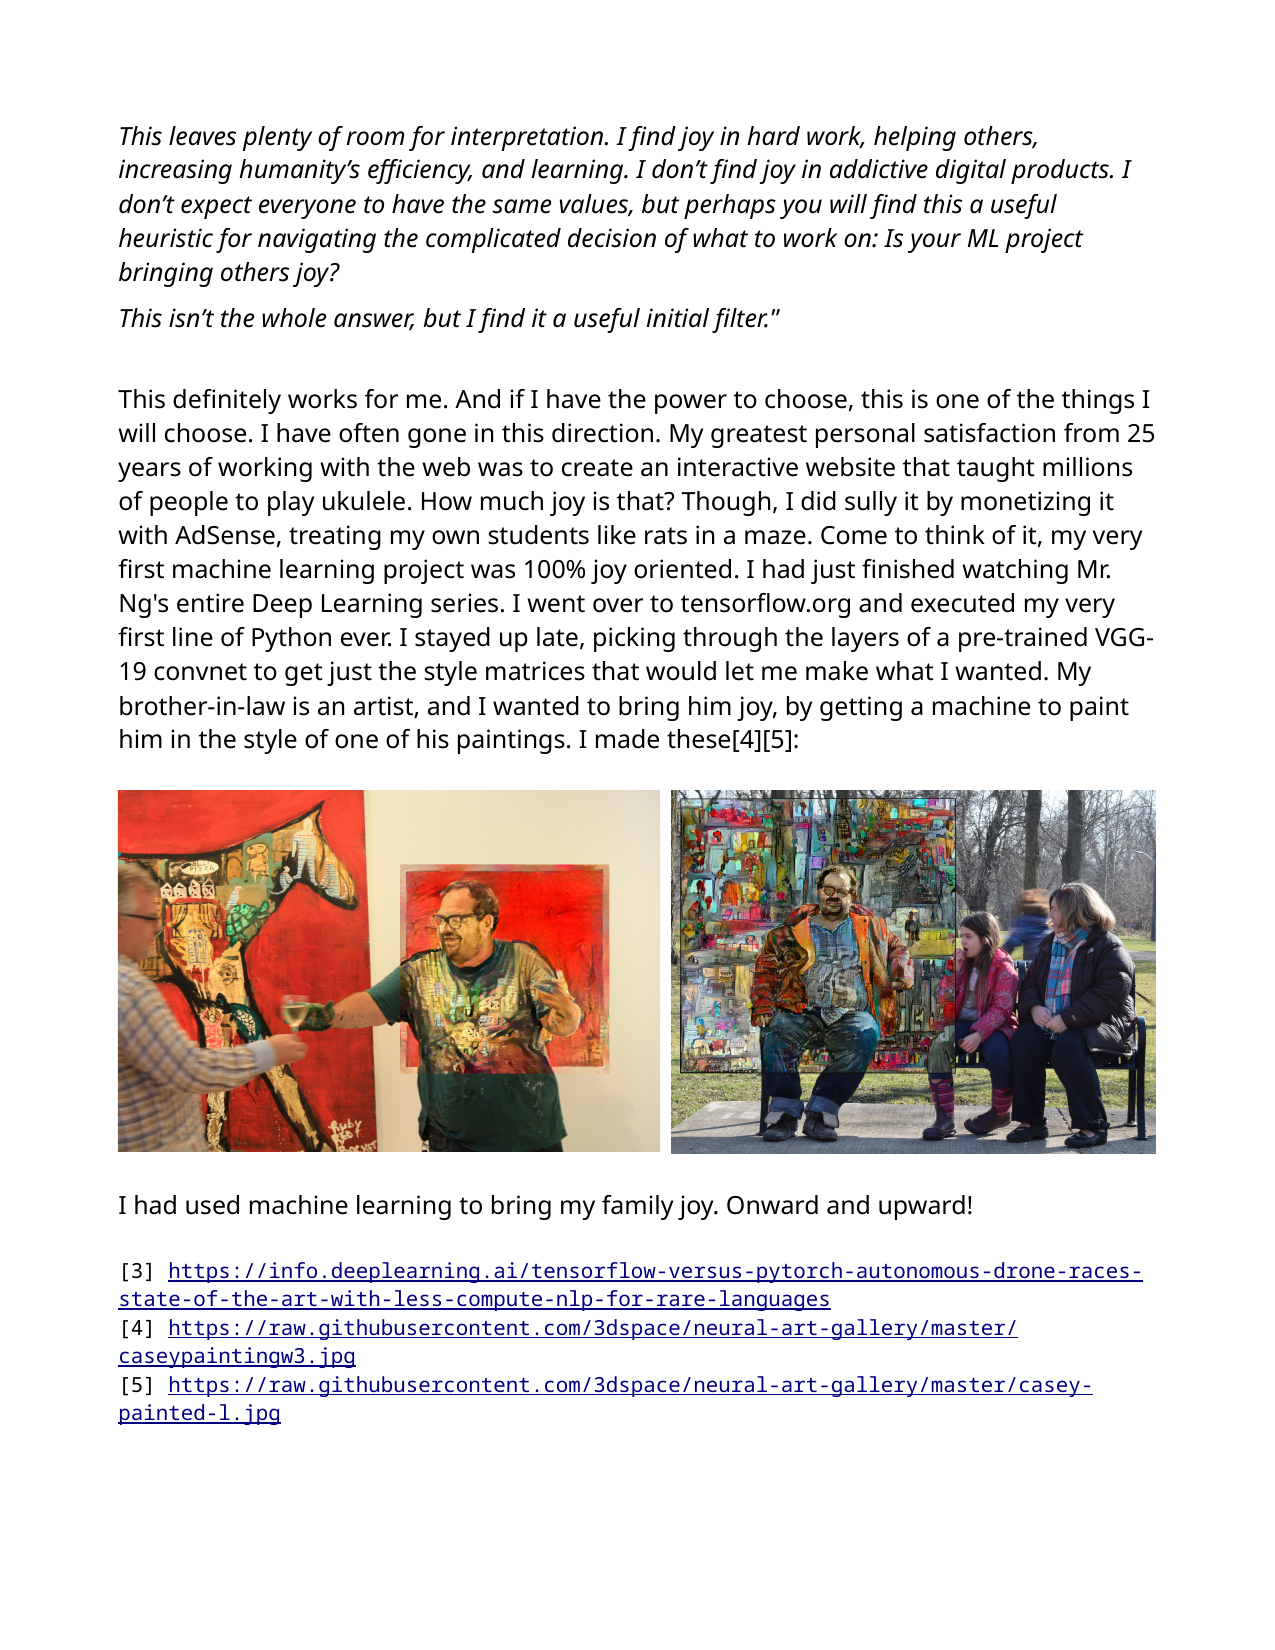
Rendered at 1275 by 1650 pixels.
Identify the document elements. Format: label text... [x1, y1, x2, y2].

text [3] https://info.deeplearning.ai/tensorflow-versus-pytorch-autonomous-drone-races-state-of-the-art-with-less-compute-nlp-for-rare-languages [118, 1256, 1157, 1313]
text I had used machine learning to bring my family joy. Onward and upward! [118, 1188, 1157, 1222]
text This leaves plenty of room for interpretation. I find joy in hard work, helping others, increasing humanity’s efficiency, and learning. I don’t find joy in addictive digital products. I don’t expect everyone to have the same values, but perhaps you will find this a useful heuristic for navigating the complicated decision of what to work on: Is your ML project bringing others joy? [118, 118, 1157, 288]
text [5] https://raw.githubusercontent.com/3dspace/neural-art-gallery/master/casey-painted-l.jpg [118, 1370, 1157, 1427]
picture [117, 790, 661, 1152]
text This definitely works for me. And if I have the power to choose, this is one of the things I will choose. I have often gone in this direction. My greatest personal satisfaction from 25 years of working with the web was to create an interactive website that taught millions of people to play ukulele. How much joy is that? Though, I did sully it by monetizing it with AdSense, treating my own students like rats in a maze. Come to think of it, my very first machine learning project was 100% joy oriented. I had just finished watching Mr. Ng's entire Deep Learning series. I went over to tensorflow.org and executed my very first line of Python ever. I stayed up late, picking through the layers of a pre-trained VGG-19 convnet to get just the style matrices that would let me make what I wanted. My brother-in-law is an artist, and I wanted to bring him joy, by getting a machine to paint him in the style of one of his paintings. I made these[4][5]: [118, 382, 1157, 756]
text This isn’t the whole answer, but I find it a useful initial filter.” [118, 301, 1157, 335]
picture [671, 790, 1156, 1154]
text [4] https://raw.githubusercontent.com/3dspace/neural-art-gallery/master/caseypaintingw3.jpg [118, 1313, 1157, 1370]
